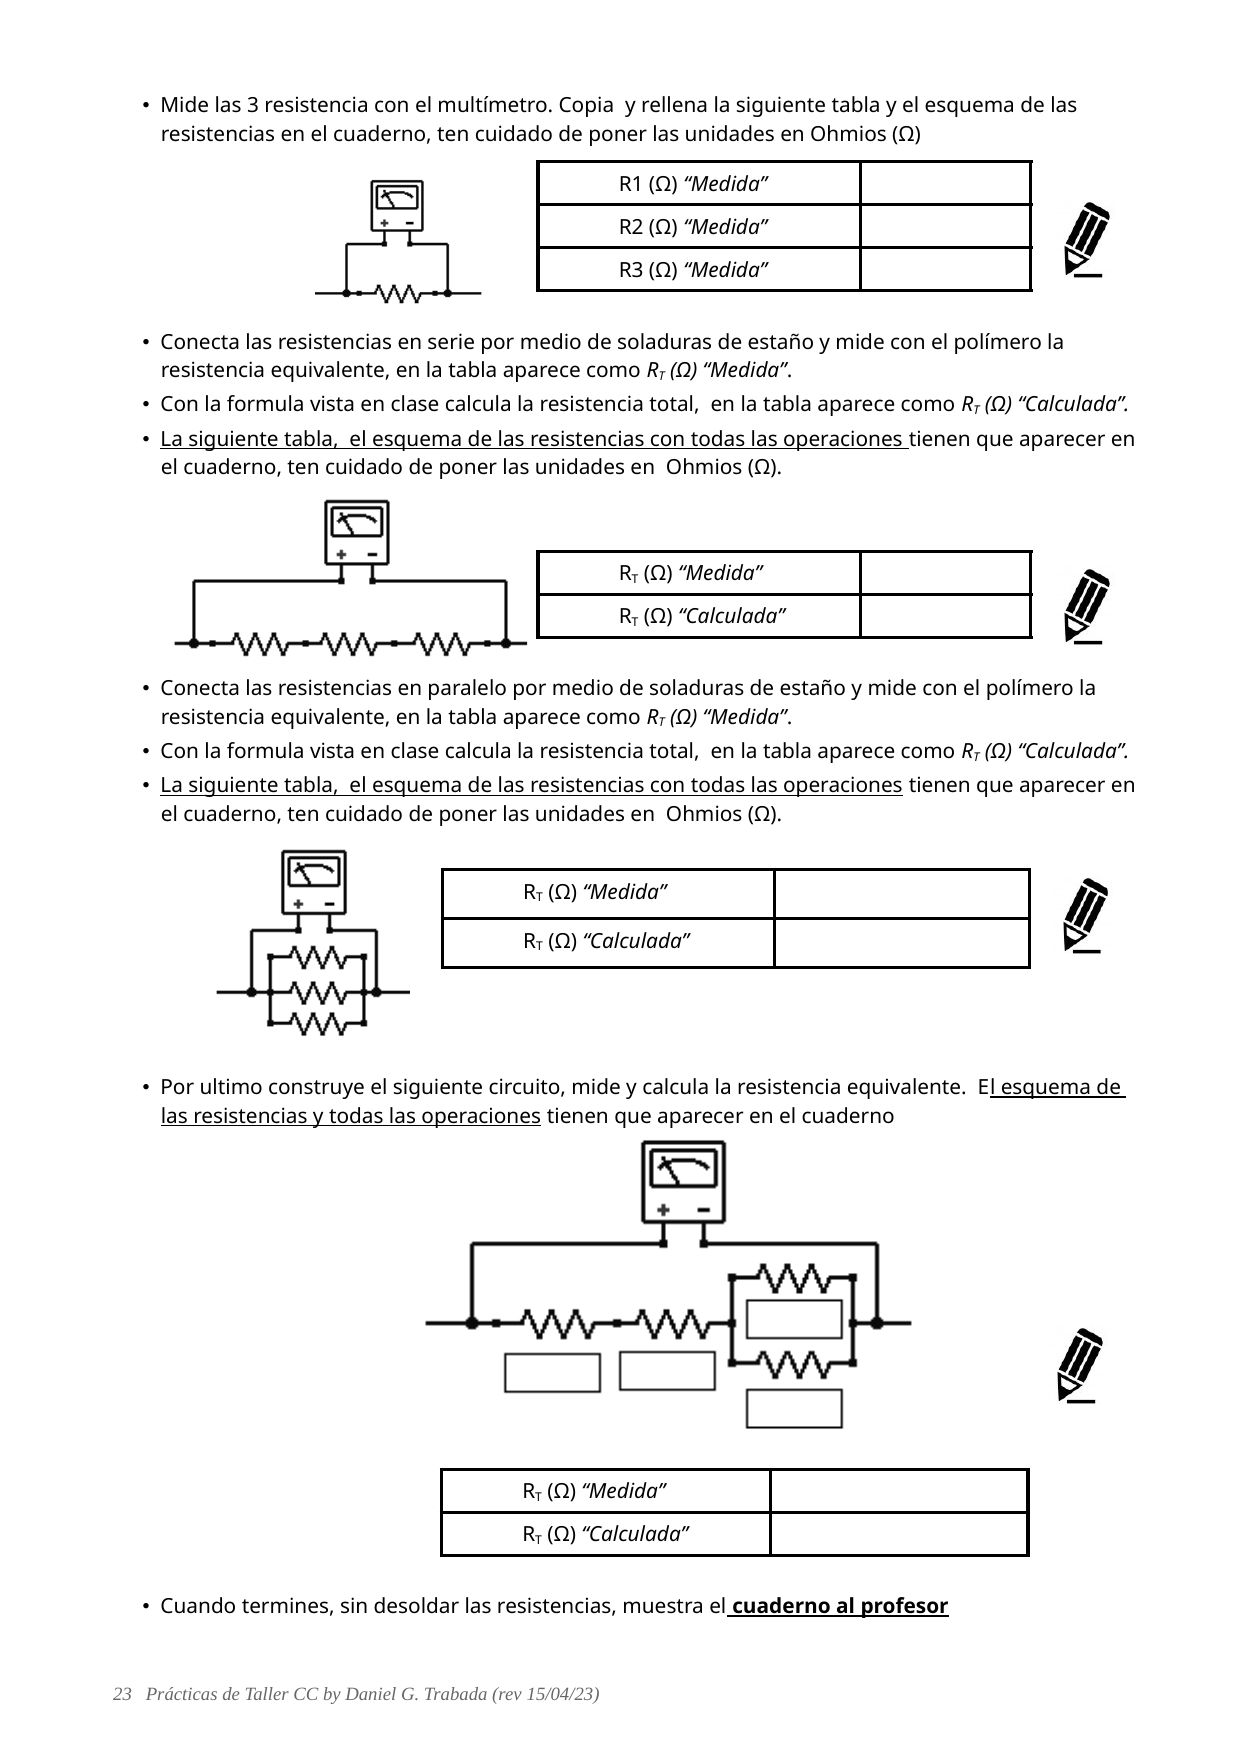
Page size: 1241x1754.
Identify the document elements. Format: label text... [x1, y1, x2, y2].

picture [315, 174, 482, 307]
list La siguiente tabla, el esquema de las resistencias con todas las operaciones tienen que aparecer en el cuaderno, ten cuidado de poner las unidades en Ohmios (Ω). [142, 771, 1141, 827]
picture [1053, 873, 1114, 954]
table_header R1 (Ω) “Medida” [540, 163, 859, 203]
table_cell [862, 596, 1029, 636]
table_cell [772, 1514, 1026, 1554]
picture [1054, 197, 1116, 278]
picture [216, 841, 410, 1039]
table_cell RT (Ω) “Calculada” [540, 596, 859, 636]
table_header RT (Ω) “Medida” [443, 1471, 769, 1511]
table_cell RT (Ω) “Calculada” [444, 920, 773, 966]
list Conecta las resistencias en paralelo por medio de soladuras de estaño y mide con el polímero la resistencia equivalente, en la tabla aparece como RT (Ω) “Medida”. [142, 673, 1141, 730]
table_header [862, 163, 1029, 203]
table_header [776, 871, 1028, 917]
list La siguiente tabla, el esquema de las resistencias con todas las operaciones tienen que aparecer en el cuaderno, ten cuidado de poner las unidades en Ohmios (Ω). [142, 424, 1141, 481]
list Conecta las resistencias en serie por medio de soladuras de estaño y mide con el polímero la resistencia equivalente, en la tabla aparece como RT (Ω) “Medida”. [142, 327, 1141, 384]
picture [1047, 1323, 1109, 1404]
table_header RT (Ω) “Medida” [540, 553, 859, 593]
list Mide las 3 resistencia con el multímetro. Copia y rellena la siguiente tabla y el esquema de las resistencias en el cuaderno, ten cuidado de poner las unidades en Ohmios (Ω) [142, 90, 1141, 147]
table_cell RT (Ω) “Calculada” [443, 1514, 769, 1554]
list Cuando termines, sin desoldar las resistencias, muestra el cuaderno al profesor [142, 1591, 1141, 1620]
table_cell R3 (Ω) “Medida” [540, 249, 859, 289]
picture [1054, 564, 1116, 645]
list Con la formula vista en clase calcula la resistencia total, en la tabla aparece como RT (Ω) “Calculada”. [142, 389, 1141, 418]
table_header [772, 1471, 1026, 1511]
table_cell [862, 249, 1029, 289]
picture [402, 1136, 938, 1433]
table_header [862, 553, 1029, 593]
list Por ultimo construye el siguiente circuito, mide y calcula la resistencia equivalente. El esquema de las resistencias y todas las operaciones tienen que aparecer en el cuaderno [142, 1072, 1141, 1129]
table_cell [862, 206, 1029, 246]
list Con la formula vista en clase calcula la resistencia total, en la tabla aparece como RT (Ω) “Calculada”. [142, 736, 1141, 765]
table_cell [776, 920, 1028, 966]
picture [174, 495, 528, 664]
table_header RT (Ω) “Medida” [444, 871, 773, 917]
table_cell R2 (Ω) “Medida” [540, 206, 859, 246]
